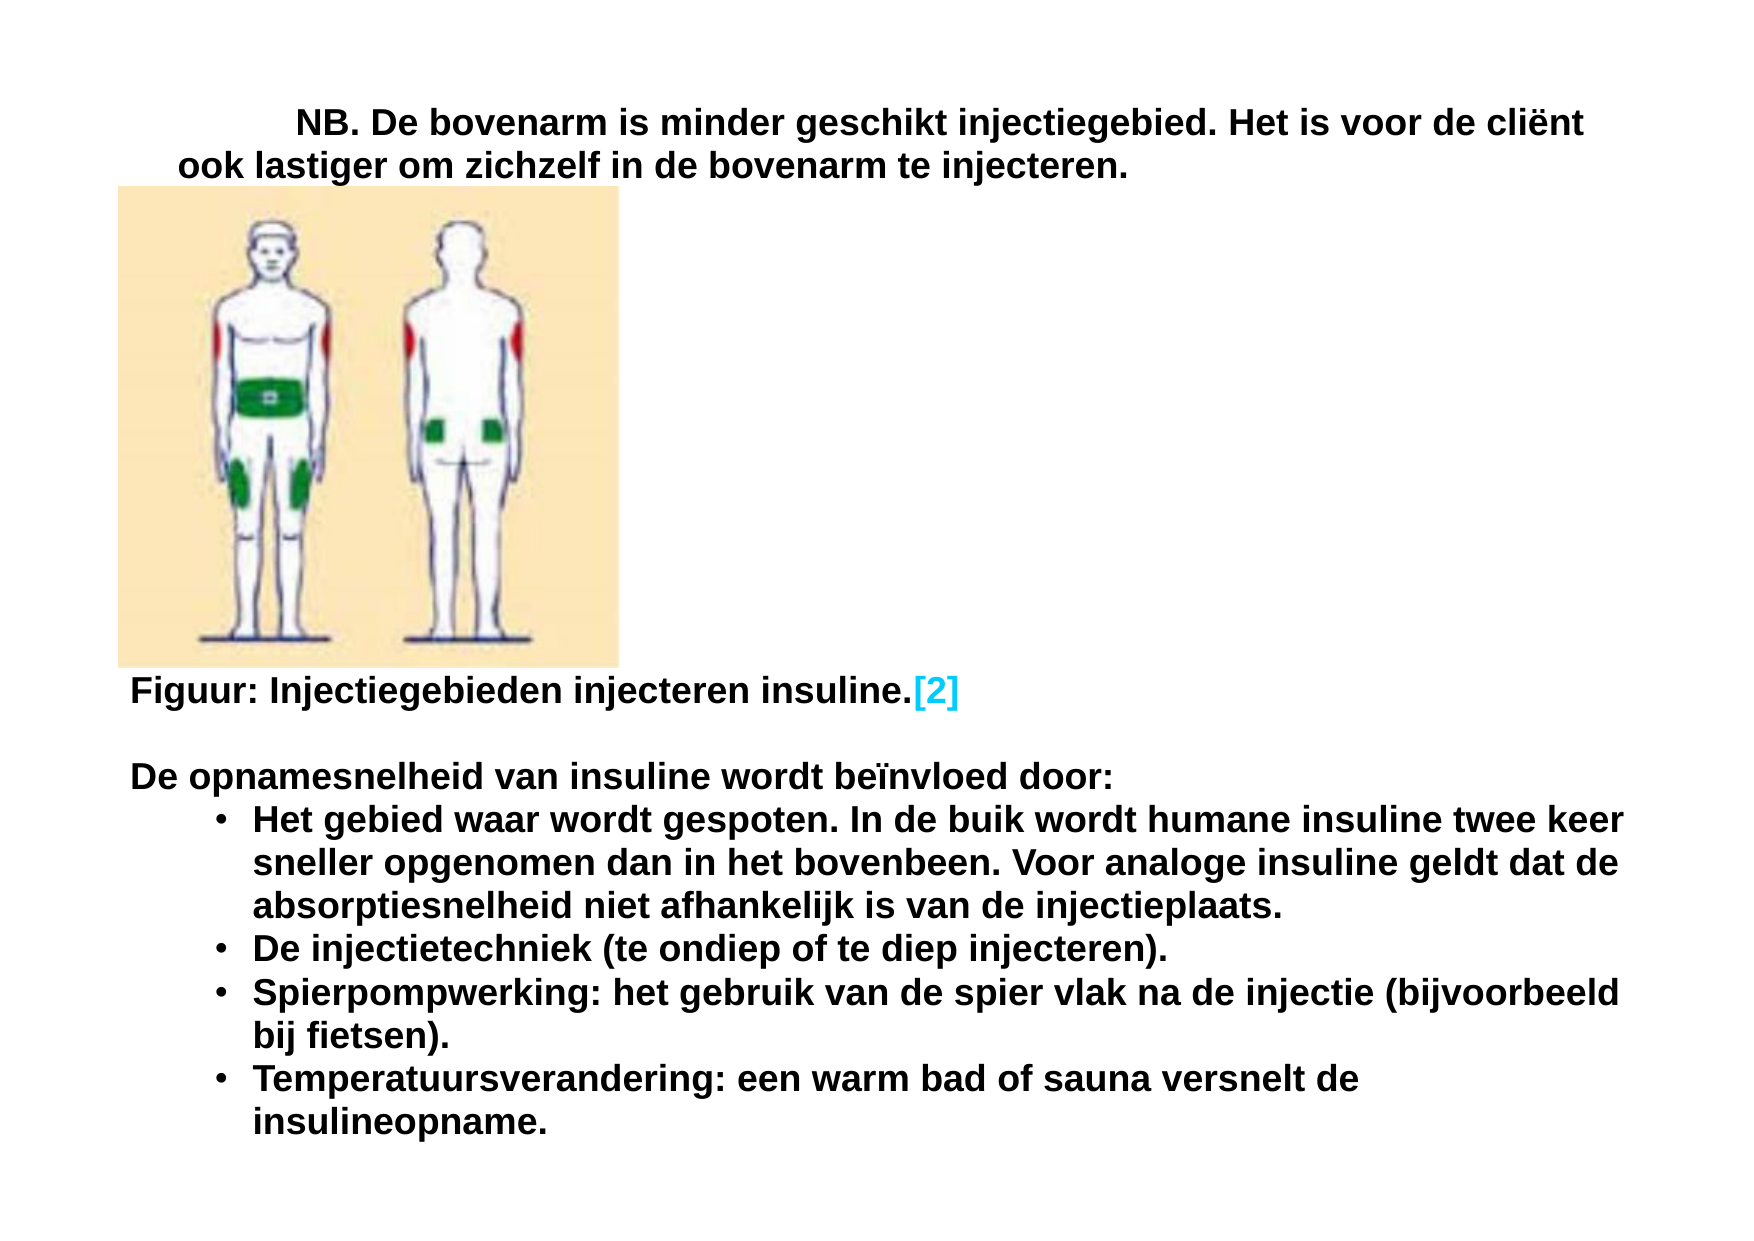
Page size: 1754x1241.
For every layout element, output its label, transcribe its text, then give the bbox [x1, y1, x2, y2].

subtitle Figuur: Injectiegebieden injecteren insuline.[2] [130, 187, 1636, 711]
subtitle Temperatuursverandering: een warm bad of sauna versnelt de insulineopname. [215, 1056, 1636, 1143]
subtitle De opnamesnelheid van insuline wordt beïnvloed door: [130, 754, 1636, 797]
subtitle De injectietechniek (te ondiep of te diep injecteren). [215, 927, 1636, 970]
picture [118, 186, 620, 668]
subtitle Spierpompwerking: het gebruik van de spier vlak na de injectie (bijvoorbeeld bij fietsen). [215, 970, 1636, 1056]
subtitle Het gebied waar wordt gespoten. In de buik wordt humane insuline twee keer sneller opgenomen dan in het bovenbeen. Voor analoge insuline geldt dat de absorptiesnelheid niet afhankelijk is van de injectieplaats. [215, 797, 1636, 927]
subtitle NB. De bovenarm is minder geschikt injectiegebied. Het is voor de cliënt ook lastiger om zichzelf in de bovenarm te injecteren. [177, 100, 1636, 187]
